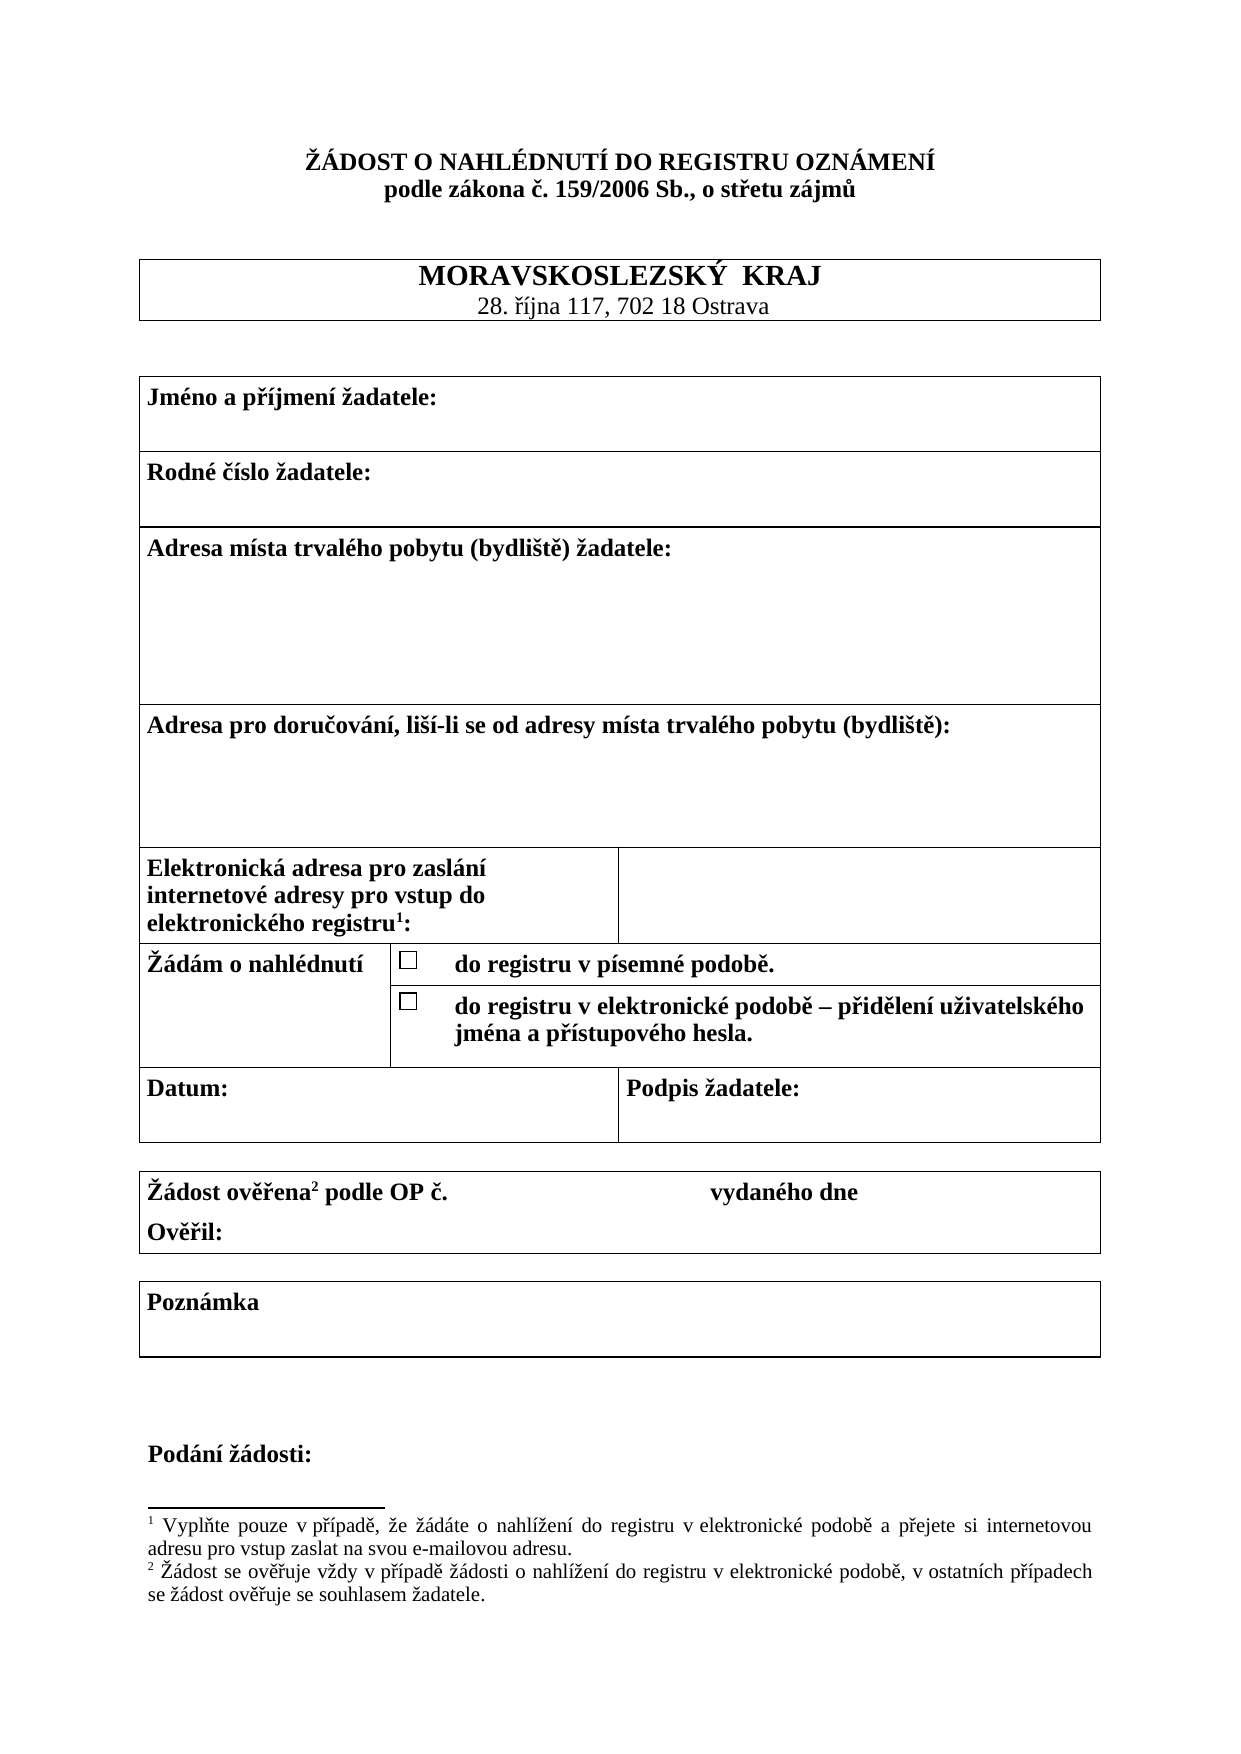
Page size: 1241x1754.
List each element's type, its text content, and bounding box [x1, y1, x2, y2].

table_cell Adresa místa trvalého pobytu (bydliště) žadatele: [140, 528, 1100, 703]
title ŽÁDOST O NAHLÉDNUTÍ DO REGISTRU OZNÁMENÍ [148, 148, 1092, 175]
table_header Jméno a příjmení žadatele: [140, 377, 1100, 451]
table_cell Adresa pro doručování, liší-li se od adresy místa trvalého pobytu (bydliště): [140, 705, 1100, 847]
table_cell Elektronická adresa pro zaslání internetové adresy pro vstup do elektronického registru: [140, 848, 618, 943]
table_header Žádost ověřena podle OP č. vydaného dne [140, 1172, 1100, 1212]
table_cell Podpis žadatele: [619, 1068, 1100, 1142]
text podle zákona č. 159/2006 Sb., o střetu zájmů [148, 175, 1092, 203]
table_cell [391, 944, 447, 984]
table_cell Žádám o nahlédnutí [140, 944, 390, 984]
table_cell [140, 1026, 390, 1067]
table_header MORAVSKOSLEZSKÝ KRAJ 28. října 117, 702 18 Ostrava [140, 260, 1100, 319]
table_cell Datum: [140, 1068, 618, 1142]
table_cell [391, 986, 447, 1067]
table_cell [619, 848, 1100, 943]
text Podání žádosti: [148, 1441, 1092, 1468]
table_cell do registru v písemné podobě. [447, 944, 1100, 984]
table_cell Rodné číslo žadatele: [140, 452, 1100, 526]
table_header [140, 985, 390, 1026]
table_cell Ověřil: [140, 1212, 1100, 1252]
table_cell do registru v elektronické podobě – přidělení uživatelského jména a přístupového hesla. [447, 986, 1100, 1067]
table_header Poznámka [140, 1282, 1100, 1356]
